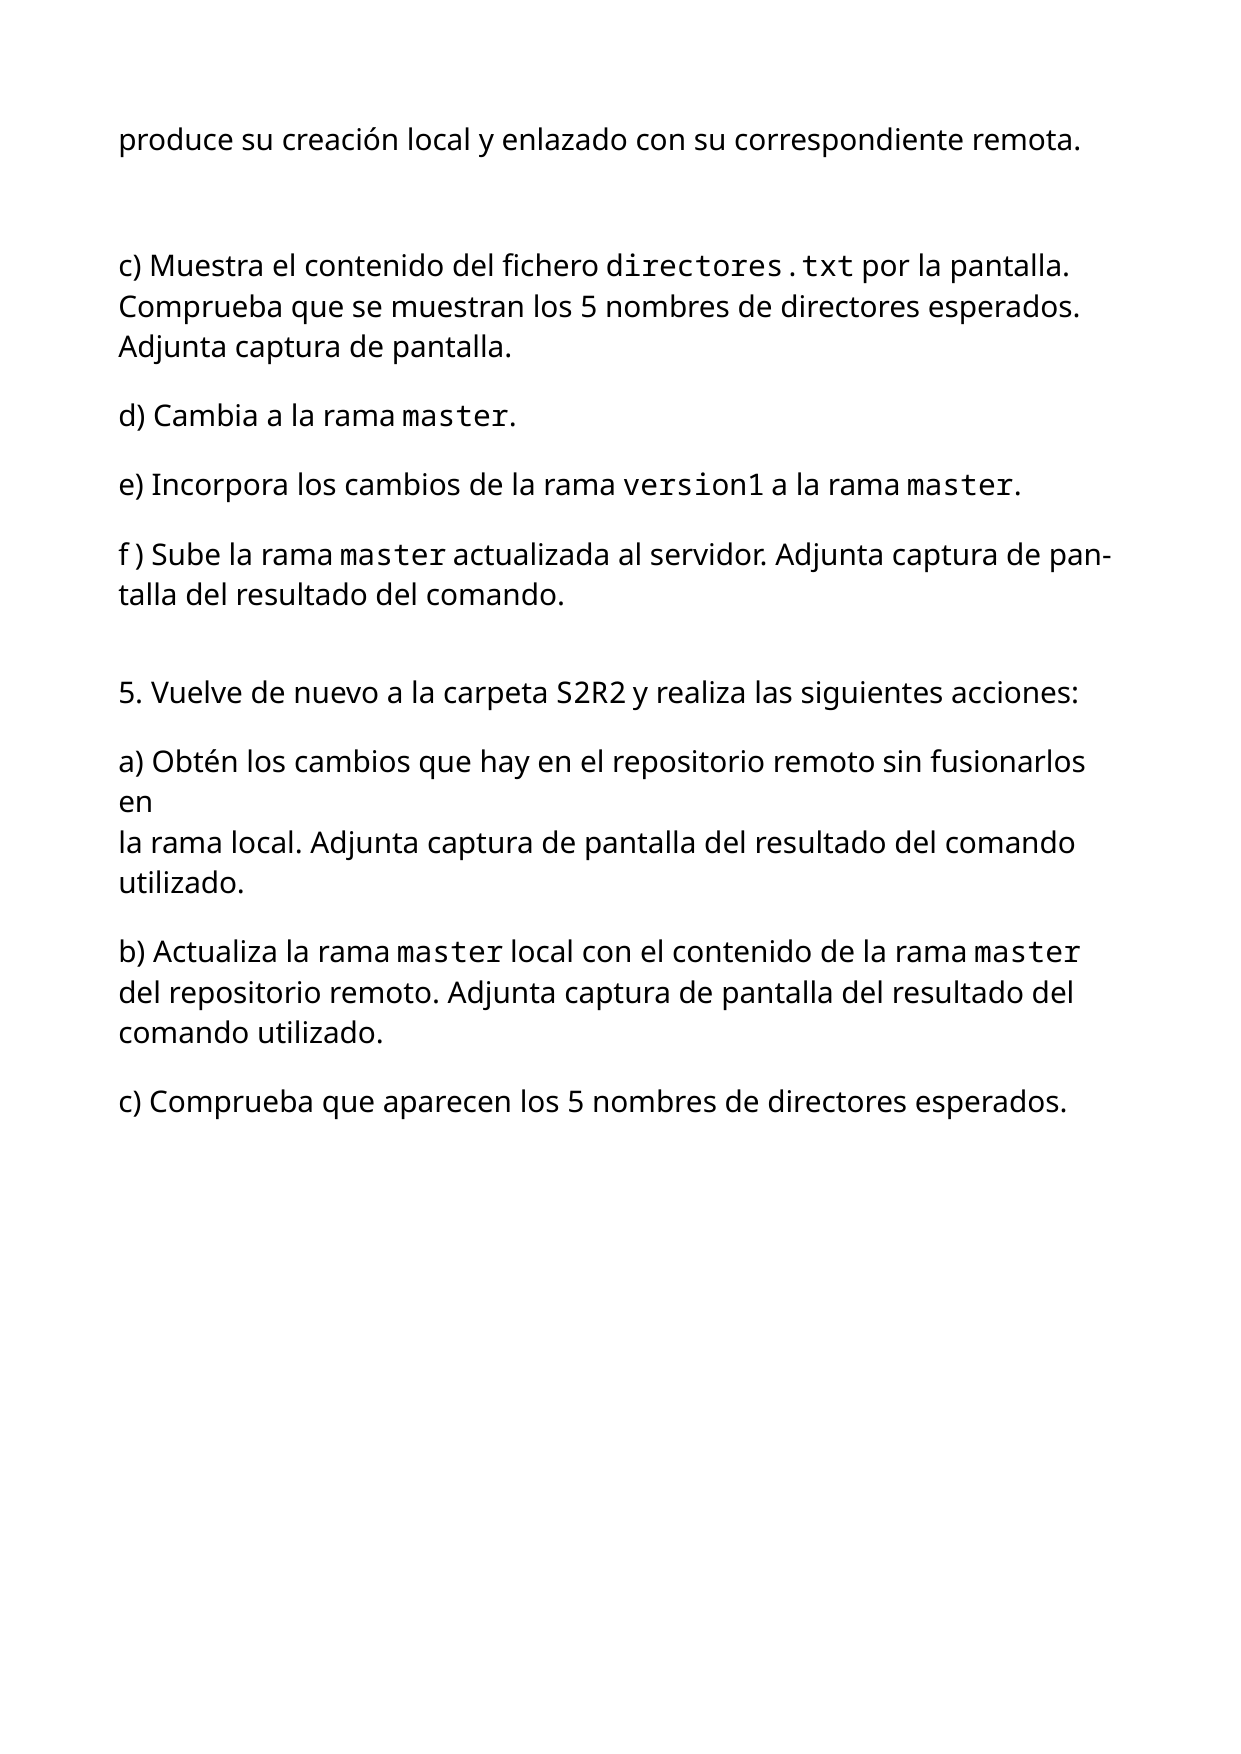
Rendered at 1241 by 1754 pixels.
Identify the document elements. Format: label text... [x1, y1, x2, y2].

text c) Comprueba que aparecen los 5 nombres de directores esperados. [118, 1052, 1122, 1121]
text a) Obtén los cambios que hay en el repositorio remoto sin fusionarlos en la rama local. Adjunta captura de pantalla del resultado del comando utilizado. [118, 712, 1122, 902]
text d) Cambia a la rama master. [118, 366, 1122, 435]
text c) Muestra el contenido del fichero directores.txt por la pantalla. Comprueba que se muestran los 5 nombres de directores esperados. Adjunta captura de pantalla. [118, 216, 1122, 366]
text b) Actualiza la rama master local con el contenido de la rama master del repositorio remoto. Adjunta captura de pantalla del resultado del comando utilizado. [118, 902, 1122, 1052]
text f ) Sube la rama master actualizada al servidor. Adjunta captura de pan- talla del resultado del comando. [118, 504, 1122, 614]
text e) Incorpora los cambios de la rama version1 a la rama master. [118, 435, 1122, 504]
text produce su creación local y enlazado con su correspondiente remota. [118, 118, 1122, 158]
text 5. Vuelve de nuevo a la carpeta S2R2 y realiza las siguientes acciones: [118, 671, 1122, 712]
